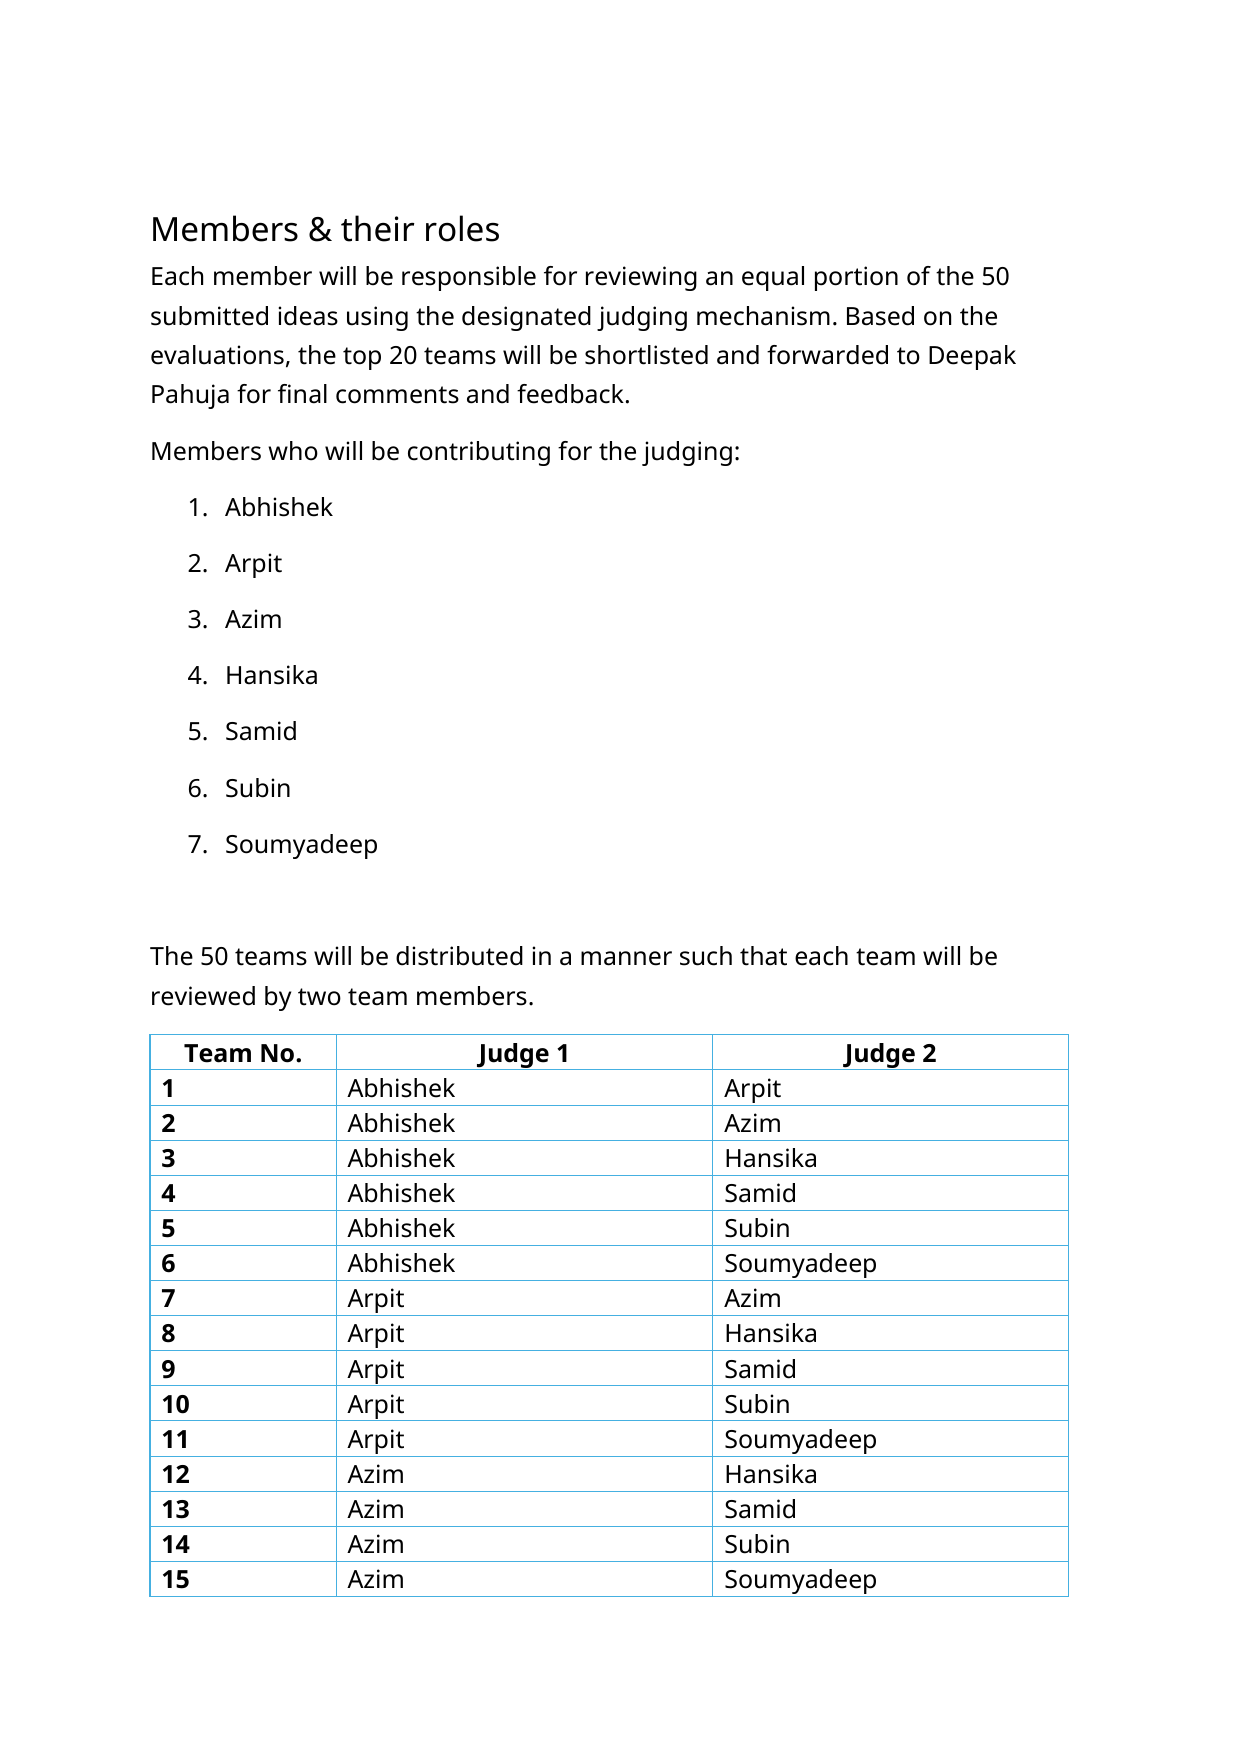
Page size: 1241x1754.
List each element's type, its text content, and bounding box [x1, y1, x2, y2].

table_cell Azim [713, 1281, 1068, 1315]
table_cell 12 [151, 1457, 336, 1491]
table_cell Soumyadeep [713, 1246, 1068, 1280]
table_cell Azim [337, 1492, 712, 1526]
text Members who will be contributing for the judging: [150, 433, 1090, 467]
table_cell 4 [151, 1176, 336, 1210]
list Abhishek [187, 489, 1090, 523]
table_cell Samid [713, 1492, 1068, 1526]
table_cell Arpit [337, 1316, 712, 1350]
table_cell 3 [151, 1141, 336, 1175]
table_cell 1 [151, 1070, 336, 1104]
list Hansika [187, 658, 1090, 692]
table_cell Azim [337, 1562, 712, 1596]
table_cell Subin [713, 1211, 1068, 1245]
table_cell Azim [713, 1106, 1068, 1139]
table_cell 11 [151, 1421, 336, 1456]
list Soumyadeep [187, 826, 1090, 860]
table_cell 15 [151, 1562, 336, 1596]
table_cell 5 [151, 1211, 336, 1245]
table_cell Hansika [713, 1141, 1068, 1175]
table_cell Abhishek [337, 1106, 712, 1139]
table_cell Abhishek [337, 1070, 712, 1104]
table_cell Abhishek [337, 1211, 712, 1245]
table_cell Arpit [713, 1070, 1068, 1104]
table_cell Arpit [337, 1386, 712, 1420]
table_cell 8 [151, 1316, 336, 1350]
list Subin [187, 770, 1090, 804]
table_header Judge 1 [337, 1035, 712, 1069]
table_cell Samid [713, 1351, 1068, 1385]
table_cell 13 [151, 1492, 336, 1526]
table_cell Abhishek [337, 1141, 712, 1175]
text Each member will be responsible for reviewing an equal portion of the 50 submitted ideas using the designated judging mechanism. Based on the evaluations, the top 20 teams will be shortlisted and forwarded to Deepak Pahuja for final comments and feedback. [150, 259, 1090, 411]
table_cell 9 [151, 1351, 336, 1385]
table_cell Samid [713, 1176, 1068, 1210]
table_cell Abhishek [337, 1246, 712, 1280]
table_cell Arpit [337, 1421, 712, 1456]
list Azim [187, 602, 1090, 636]
list Arpit [187, 546, 1090, 580]
table_cell 14 [151, 1527, 336, 1561]
text The 50 teams will be distributed in a manner such that each team will be reviewed by two team members. [150, 939, 1090, 1012]
table_cell Hansika [713, 1316, 1068, 1350]
table_cell 2 [151, 1106, 336, 1139]
table_cell Soumyadeep [713, 1421, 1068, 1456]
table_cell Azim [337, 1527, 712, 1561]
table_cell Subin [713, 1527, 1068, 1561]
table_cell 10 [151, 1386, 336, 1420]
list Samid [187, 714, 1090, 748]
table_cell 6 [151, 1246, 336, 1280]
table_cell Subin [713, 1386, 1068, 1420]
subtitle Members & their roles [150, 206, 1090, 252]
table_cell Abhishek [337, 1176, 712, 1210]
table_cell Soumyadeep [713, 1562, 1068, 1596]
table_cell Arpit [337, 1281, 712, 1315]
table_cell Arpit [337, 1351, 712, 1385]
table_cell Azim [337, 1457, 712, 1491]
table_header Team No. [151, 1035, 336, 1069]
table_cell Hansika [713, 1457, 1068, 1491]
table_header Judge 2 [713, 1035, 1068, 1069]
table_cell 7 [151, 1281, 336, 1315]
